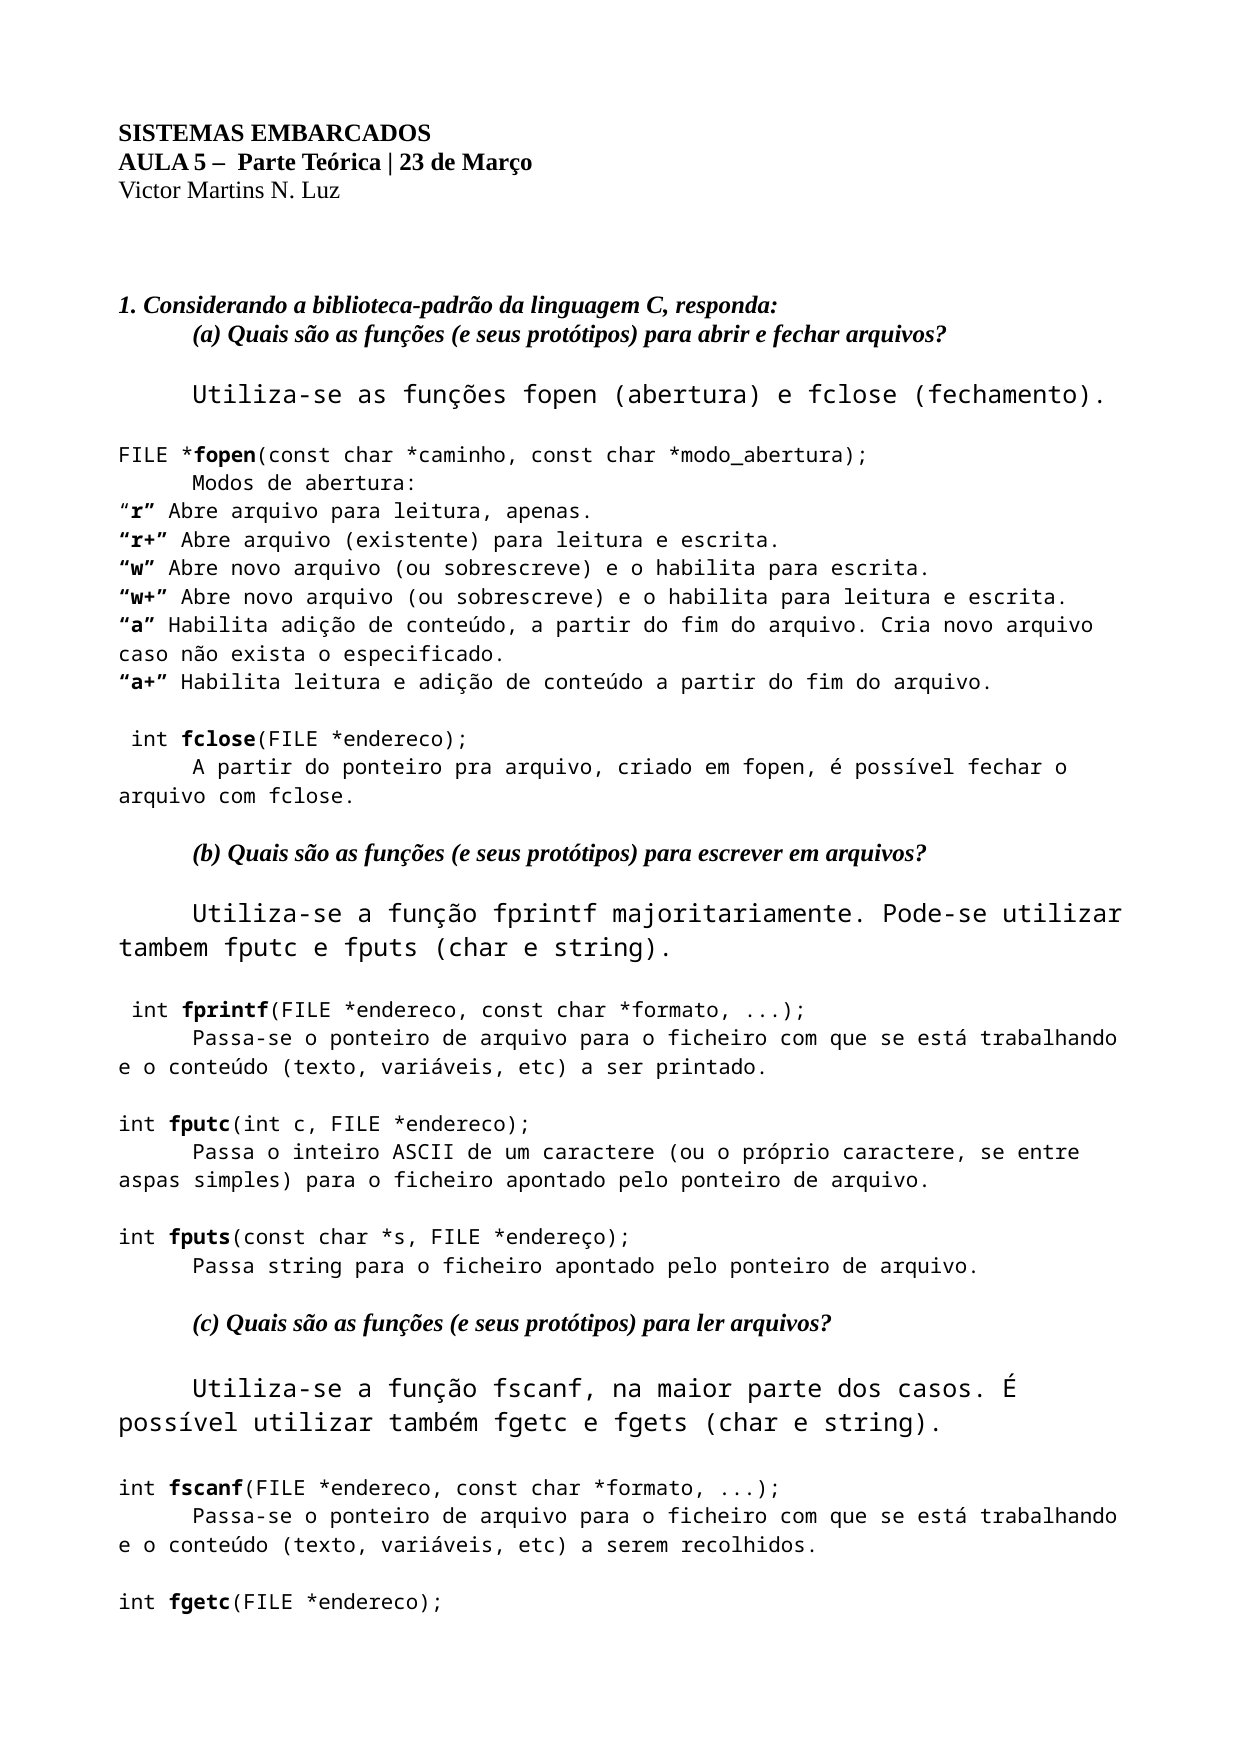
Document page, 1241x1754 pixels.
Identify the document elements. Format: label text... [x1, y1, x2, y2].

text “a” Habilita adição de conteúdo, a partir do fim do arquivo. Cria novo arquivo caso não exista o especificado. [118, 610, 1122, 667]
text Utiliza-se a função fprintf majoritariamente. Pode-se utilizar tambem fputc e fputs (char e string). [118, 896, 1122, 964]
text SISTEMAS EMBARCADOS [118, 118, 1122, 147]
text Passa o inteiro ASCII de um caractere (ou o próprio caractere, se entre aspas simples) para o ficheiro apontado pelo ponteiro de arquivo. [118, 1137, 1122, 1194]
text (b) Quais são as funções (e seus protótipos) para escrever em arquivos? [118, 838, 1122, 867]
text Utiliza-se as funções fopen (abertura) e fclose (fechamento). [118, 377, 1122, 411]
text (c) Quais são as funções (e seus protótipos) para ler arquivos? [118, 1308, 1122, 1337]
text Passa string para o ficheiro apontado pelo ponteiro de arquivo. [118, 1251, 1122, 1279]
text Passa-se o ponteiro de arquivo para o ficheiro com que se está trabalhando e o conteúdo (texto, variáveis, etc) a ser printado. [118, 1023, 1122, 1080]
text AULA 5 – Parte Teórica | 23 de Março [118, 147, 1122, 176]
text “r” Abre arquivo para leitura, apenas. [118, 497, 1122, 525]
text (a) Quais são as funções (e seus protótipos) para abrir e fechar arquivos? [118, 319, 1122, 348]
text int fputs(const char *s, FILE *endereço); [118, 1222, 1122, 1251]
text “r+” Abre arquivo (existente) para leitura e escrita. [118, 525, 1122, 553]
text FILE *fopen(const char *caminho, const char *modo_abertura); [118, 440, 1122, 468]
text int fclose(FILE *endereco); [118, 724, 1122, 752]
text “a+” Habilita leitura e adição de conteúdo a partir do fim do arquivo. [118, 667, 1122, 696]
text int fscanf(FILE *endereco, const char *formato, ...); [118, 1473, 1122, 1501]
text int fgetc(FILE *endereco); [118, 1587, 1122, 1615]
text Passa-se o ponteiro de arquivo para o ficheiro com que se está trabalhando e o conteúdo (texto, variáveis, etc) a serem recolhidos. [118, 1501, 1122, 1558]
text “w” Abre novo arquivo (ou sobrescreve) e o habilita para escrita. [118, 553, 1122, 582]
text Utiliza-se a função fscanf, na maior parte dos casos. É possível utilizar também fgetc e fgets (char e string). [118, 1371, 1122, 1439]
text 1. Considerando a biblioteca-padrão da linguagem C, responda: [118, 291, 1122, 319]
text int fputc(int c, FILE *endereco); [118, 1109, 1122, 1137]
text A partir do ponteiro pra arquivo, criado em fopen, é possível fechar o arquivo com fclose. [118, 752, 1122, 809]
text Modos de abertura: [118, 468, 1122, 497]
text “w+” Abre novo arquivo (ou sobrescreve) e o habilita para leitura e escrita. [118, 582, 1122, 610]
text Victor Martins N. Luz [118, 176, 1122, 204]
text int fprintf(FILE *endereco, const char *formato, ...); [118, 993, 1122, 1023]
